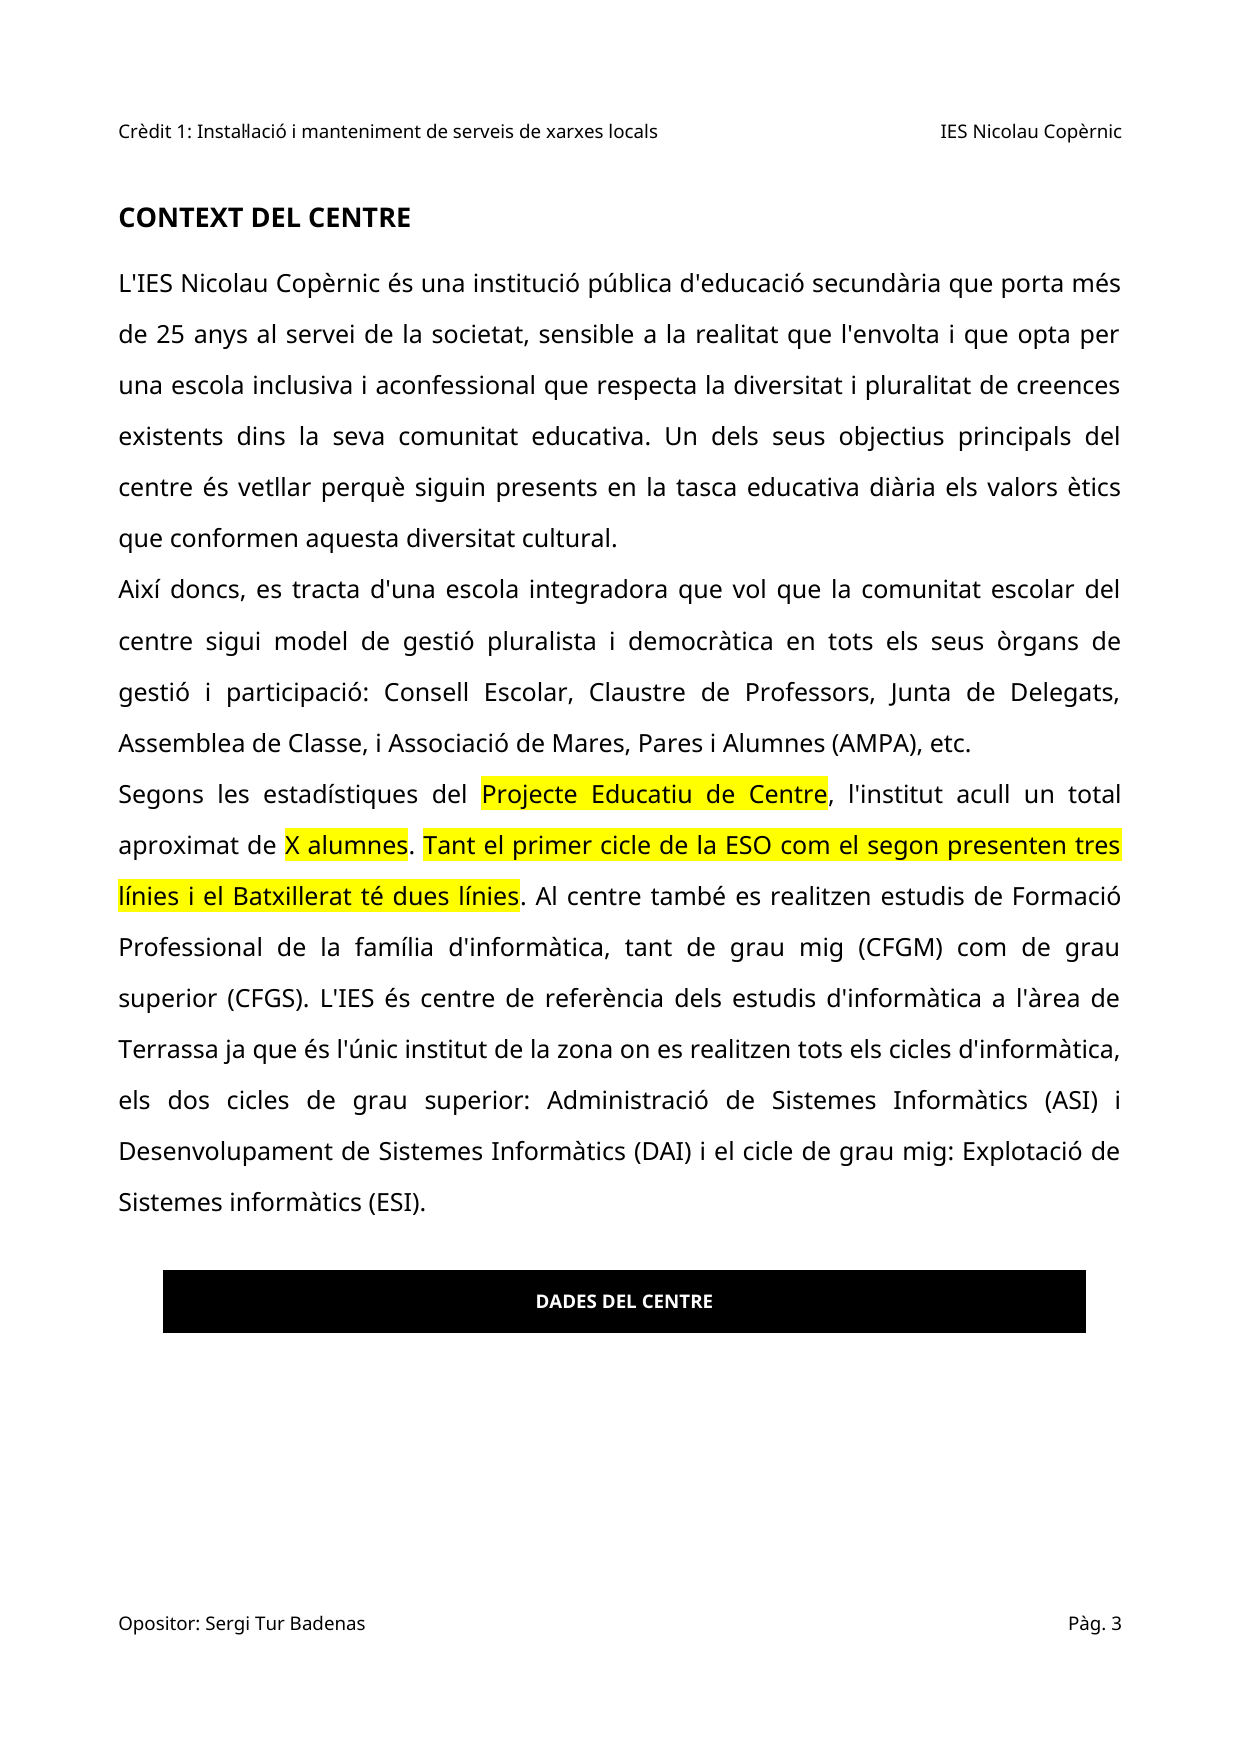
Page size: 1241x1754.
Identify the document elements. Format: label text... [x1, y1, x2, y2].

subtitle CONTEXT DEL CENTRE [118, 198, 1122, 235]
table_header DADES DEL CENTRE [164, 1271, 1084, 1331]
text Segons les estadístiques del Projecte Educatiu de Centre, l'institut acull un total aproximat de X alumnes. Tant el primer cicle de la ESO com el segon presenten tres línies i el Batxillerat té dues línies. Al centre també es realitzen estudis de Formació Professional de la família d'informàtica, tant de grau mig (CFGM) com de grau superior (CFGS). L'IES és centre de referència dels estudis d'informàtica a l'àrea de Terrassa ja que és l'únic institut de la zona on es realitzen tots els cicles d'informàtica, els dos cicles de grau superior: Administració de Sistemes Informàtics (ASI) i Desenvolupament de Sistemes Informàtics (DAI) i el cicle de grau mig: Explotació de Sistemes informàtics (ESI). [118, 776, 1122, 1219]
text Així doncs, es tracta d'una escola integradora que vol que la comunitat escolar del centre sigui model de gestió pluralista i democràtica en tots els seus òrgans de gestió i participació: Consell Escolar, Claustre de Professors, Junta de Delegats, Assemblea de Classe, i Associació de Mares, Pares i Alumnes (AMPA), etc. [118, 572, 1122, 759]
text L'IES Nicolau Copèrnic és una institució pública d'educació secundària que porta més de 25 anys al servei de la societat, sensible a la realitat que l'envolta i que opta per una escola inclusiva i aconfessional que respecta la diversitat i pluralitat de creences existents dins la seva comunitat educativa. Un dels seus objectius principals del centre és vetllar perquè siguin presents en la tasca educativa diària els valors ètics que conformen aquesta diversitat cultural. [118, 266, 1122, 555]
